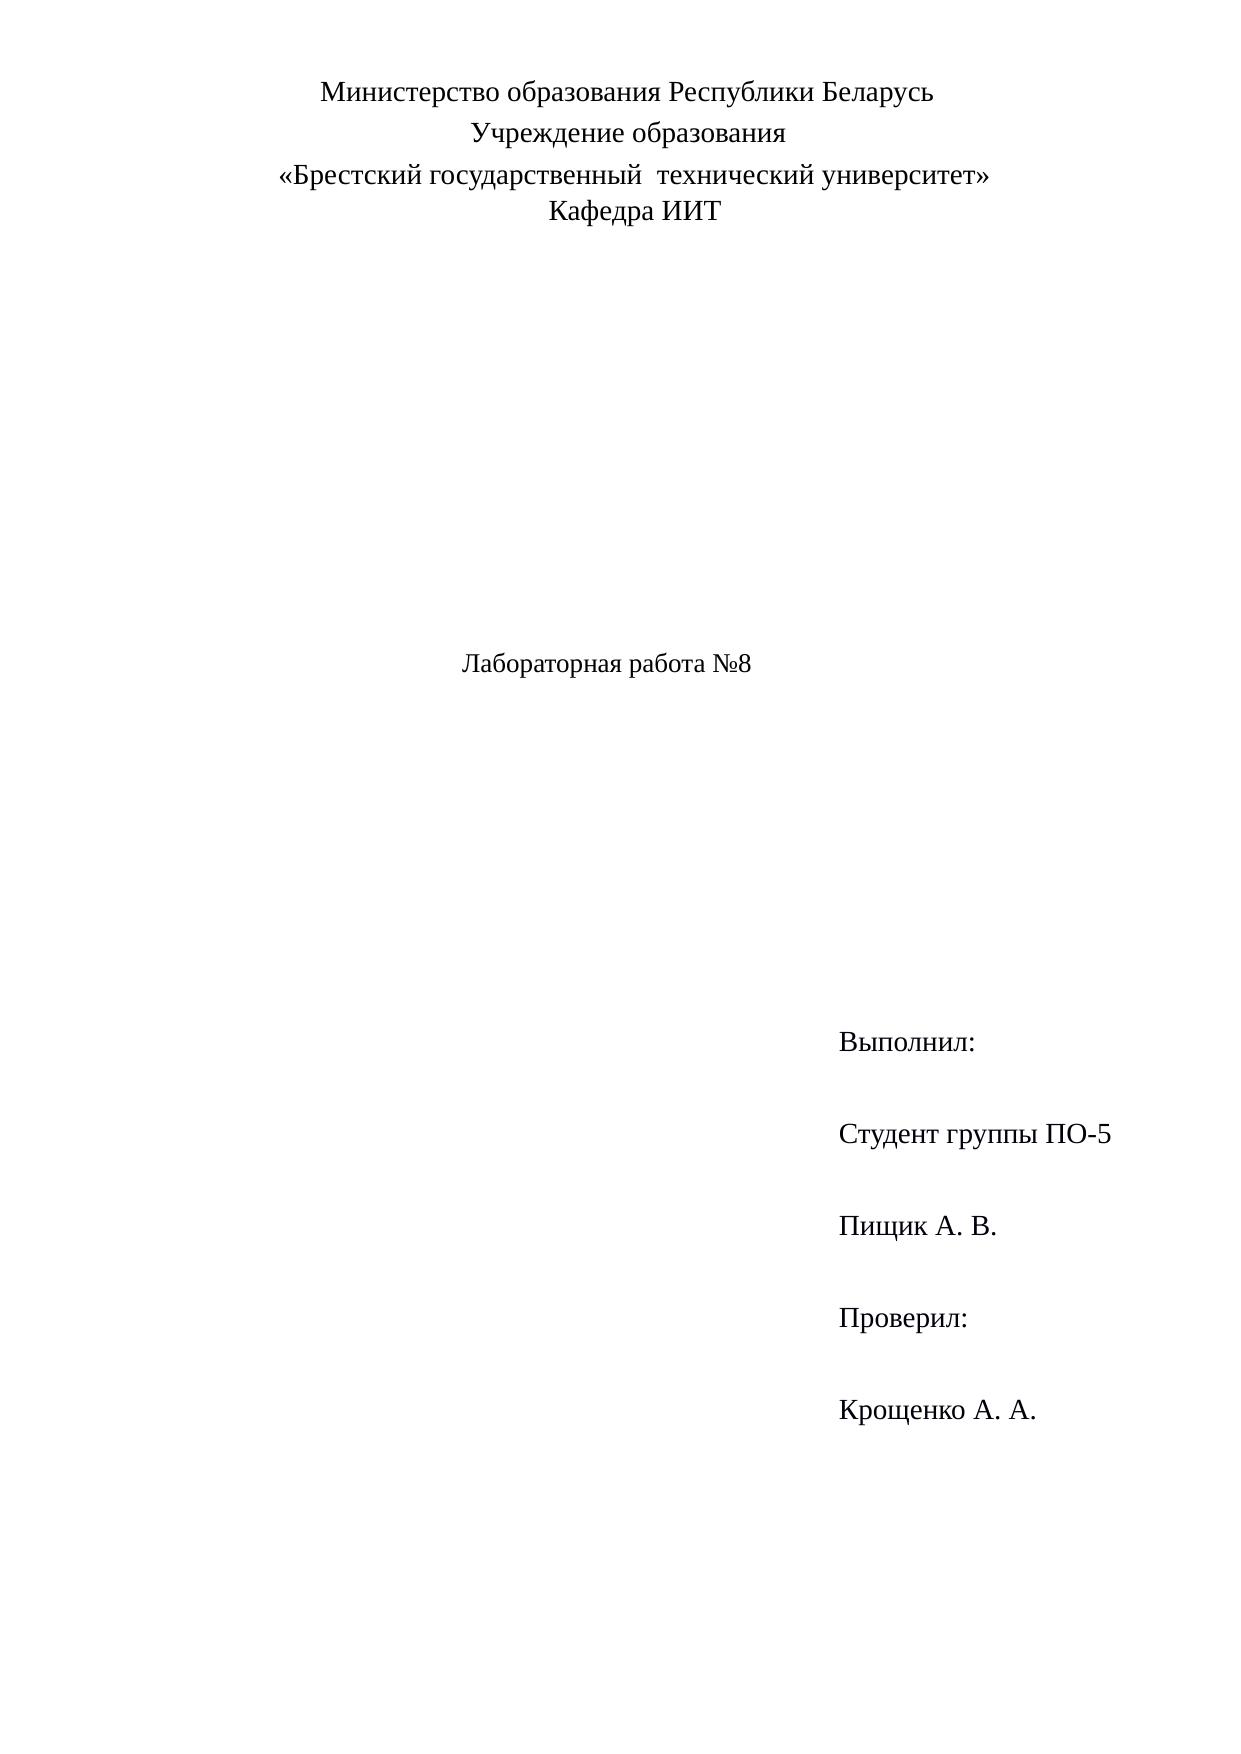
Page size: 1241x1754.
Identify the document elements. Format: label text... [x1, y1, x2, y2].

text Крощенко А. А. [766, 1392, 1169, 1425]
text Проверил: [766, 1300, 1169, 1333]
text Учреждение образования [276, 115, 979, 149]
text Выполнил: [766, 1024, 1169, 1058]
text «Брестский государственный технический университет» Кафедра ИИТ [276, 157, 992, 226]
text Лабораторная работа №8 [442, 647, 916, 678]
text Министерство образования Республики Беларусь [276, 74, 978, 107]
text Пищик А. В. [766, 1208, 1169, 1242]
text Студент группы ПО-5 [766, 1116, 1169, 1150]
